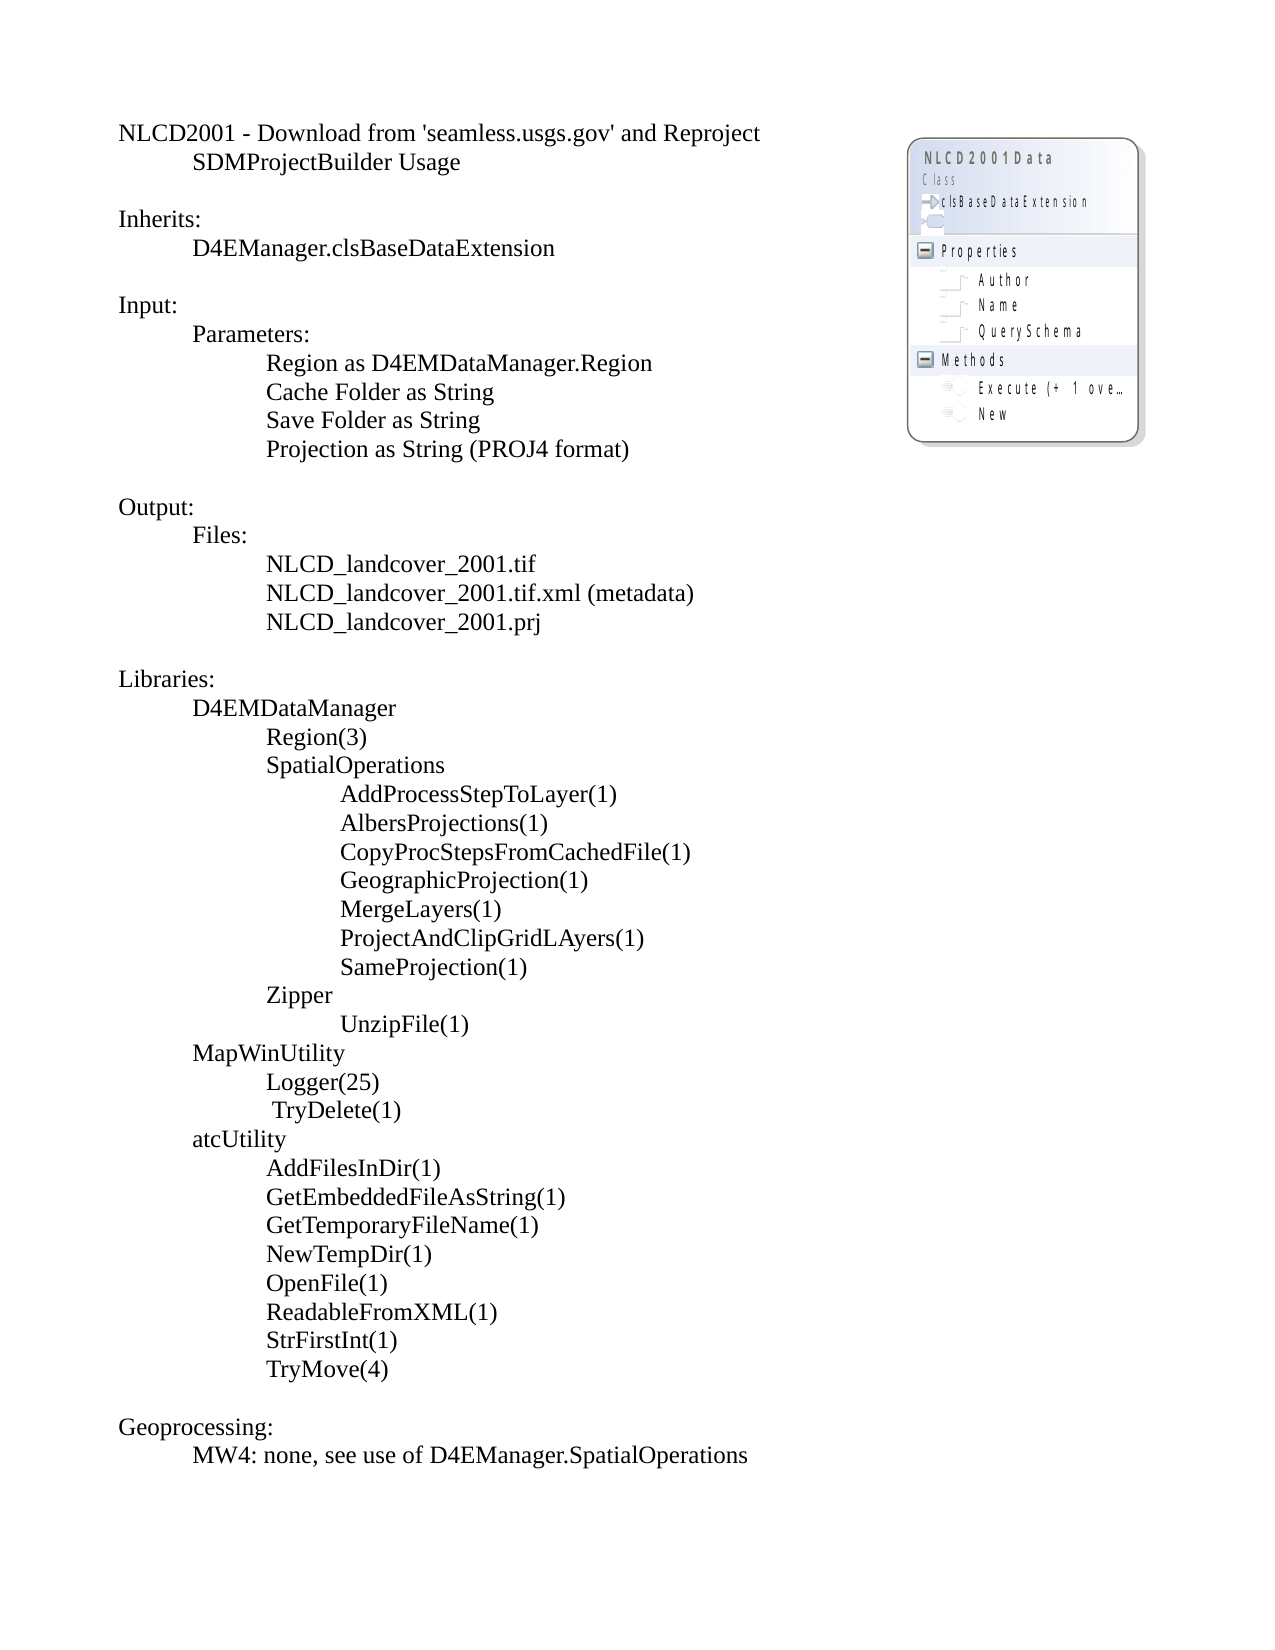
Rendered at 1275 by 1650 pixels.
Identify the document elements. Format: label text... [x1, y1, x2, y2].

text MW4: none, see use of D4EManager.SpatialOperations [118, 1441, 1157, 1469]
text NLCD_landcover_2001.tif [118, 549, 1157, 578]
text Region(3) [118, 722, 1157, 751]
text StrFirstInt(1) [118, 1326, 1157, 1354]
text AddFilesInDir(1) [118, 1153, 1157, 1182]
text Save Folder as String [118, 406, 892, 434]
text Parameters: [118, 319, 892, 348]
text NLCD_landcover_2001.prj [118, 607, 1157, 636]
text GetTemporaryFileName(1) [118, 1211, 1157, 1239]
text ProjectAndClipGridLAyers(1) [118, 923, 1157, 952]
text atcUtility [118, 1124, 1157, 1153]
text Inherits: [118, 204, 892, 233]
text NLCD2001 - Download from 'seamless.usgs.gov' and Reproject [118, 118, 1157, 147]
text Input: [118, 291, 892, 319]
text AlbersProjections(1) [118, 808, 1157, 837]
text NewTempDir(1) [118, 1239, 1157, 1268]
text AddProcessStepToLayer(1) [118, 779, 1157, 808]
text SameProjection(1) [118, 952, 1157, 981]
text Region as D4EMDataManager.Region [118, 348, 892, 377]
text Logger(25) [118, 1067, 1157, 1096]
text MergeLayers(1) [118, 894, 1157, 923]
text SDMProjectBuilder Usage [118, 147, 892, 176]
text UnzipFile(1) [118, 1009, 1157, 1038]
text Cache Folder as String [118, 377, 892, 406]
text OpenFile(1) [118, 1268, 1157, 1297]
text D4EManager.clsBaseDataExtension [118, 233, 892, 262]
text TryDelete(1) [118, 1096, 1157, 1124]
text MapWinUtility [118, 1038, 1157, 1067]
text D4EMDataManager [118, 693, 1157, 722]
text GeographicProjection(1) [118, 866, 1157, 894]
text Geoprocessing: [118, 1412, 1157, 1441]
text CopyProcStepsFromCachedFile(1) [118, 837, 1157, 866]
text ReadableFromXML(1) [118, 1297, 1157, 1326]
text GetEmbeddedFileAsString(1) [118, 1182, 1157, 1211]
text NLCD_landcover_2001.tif.xml (metadata) [118, 578, 1157, 607]
text SpatialOperations [118, 751, 1157, 779]
text TryMove(4) [118, 1354, 1157, 1383]
text Libraries: [118, 664, 1157, 693]
text Files: [118, 521, 1157, 549]
text Zipper [118, 981, 1157, 1009]
text Projection as String (PROJ4 format) [118, 434, 1157, 463]
text Output: [118, 492, 1157, 521]
